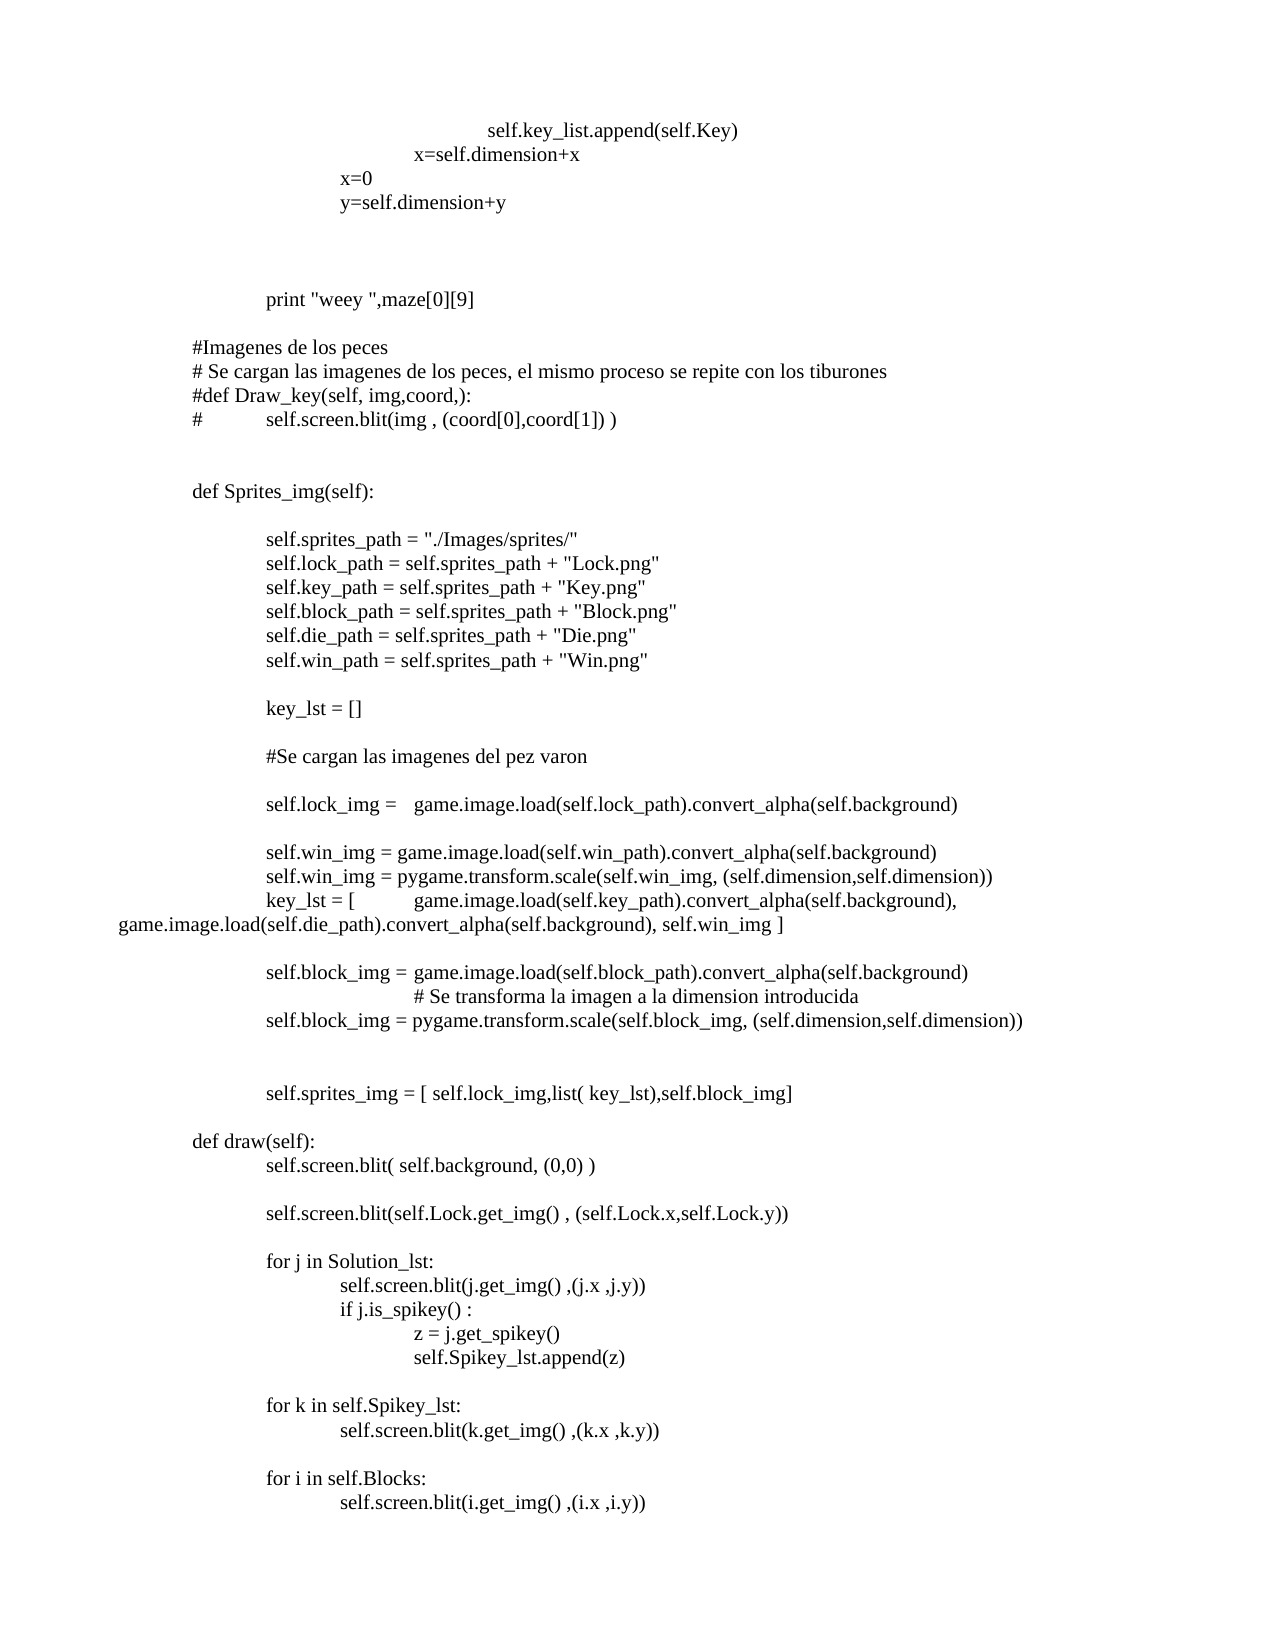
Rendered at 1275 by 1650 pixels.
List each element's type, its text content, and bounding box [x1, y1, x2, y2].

text #Se cargan las imagenes del pez varon [118, 744, 1157, 768]
text self.win_img = pygame.transform.scale(self.win_img, (self.dimension,self.dimension)) [118, 864, 1157, 888]
text self.screen.blit(i.get_img() ,(i.x ,i.y)) [118, 1490, 1157, 1514]
text #Imagenes de los peces [118, 335, 1157, 359]
text self.block_img = pygame.transform.scale(self.block_img, (self.dimension,self.dimension)) [118, 1008, 1157, 1032]
text x=self.dimension+x [118, 142, 1157, 166]
text key_lst = [ game.image.load(self.key_path).convert_alpha(self.background), game.image.load(self.die_path).convert_alpha(self.background), self.win_img ] [118, 888, 1157, 936]
text x=0 [118, 166, 1157, 190]
text self.key_list.append(self.Key) [118, 118, 1157, 142]
text y=self.dimension+y [118, 190, 1157, 214]
text self.win_path = self.sprites_path + "Win.png" [118, 647, 1157, 672]
text self.screen.blit(j.get_img() ,(j.x ,j.y)) [118, 1273, 1157, 1297]
text self.lock_path = self.sprites_path + "Lock.png" [118, 551, 1157, 575]
text key_lst = [] [118, 696, 1157, 720]
text for j in Solution_lst: [118, 1249, 1157, 1273]
text self.sprites_path = "./Images/sprites/" [118, 527, 1157, 551]
text self.screen.blit(self.Lock.get_img() , (self.Lock.x,self.Lock.y)) [118, 1201, 1157, 1225]
text # Se cargan las imagenes de los peces, el mismo proceso se repite con los tiburones [118, 359, 1157, 383]
text self.block_path = self.sprites_path + "Block.png" [118, 599, 1157, 623]
text def draw(self): [118, 1129, 1157, 1153]
text for k in self.Spikey_lst: [118, 1393, 1157, 1417]
text # Se transforma la imagen a la dimension introducida [118, 984, 1157, 1008]
text def Sprites_img(self): [118, 479, 1157, 503]
text # self.screen.blit(img , (coord[0],coord[1]) ) [118, 407, 1157, 431]
text self.block_img = game.image.load(self.block_path).convert_alpha(self.background) [118, 960, 1157, 984]
text self.die_path = self.sprites_path + "Die.png" [118, 623, 1157, 647]
text self.key_path = self.sprites_path + "Key.png" [118, 575, 1157, 599]
text self.sprites_img = [ self.lock_img,list( key_lst),self.block_img] [118, 1081, 1157, 1105]
text self.screen.blit(k.get_img() ,(k.x ,k.y)) [118, 1417, 1157, 1442]
text self.Spikey_lst.append(z) [118, 1345, 1157, 1369]
text z = j.get_spikey() [118, 1321, 1157, 1345]
text self.lock_img = game.image.load(self.lock_path).convert_alpha(self.background) [118, 792, 1157, 816]
text print "weey ",maze[0][9] [118, 287, 1157, 311]
text for i in self.Blocks: [118, 1466, 1157, 1490]
text #def Draw_key(self, img,coord,): [118, 383, 1157, 407]
text self.win_img = game.image.load(self.win_path).convert_alpha(self.background) [118, 840, 1157, 864]
text if j.is_spikey() : [118, 1297, 1157, 1321]
text self.screen.blit( self.background, (0,0) ) [118, 1153, 1157, 1177]
